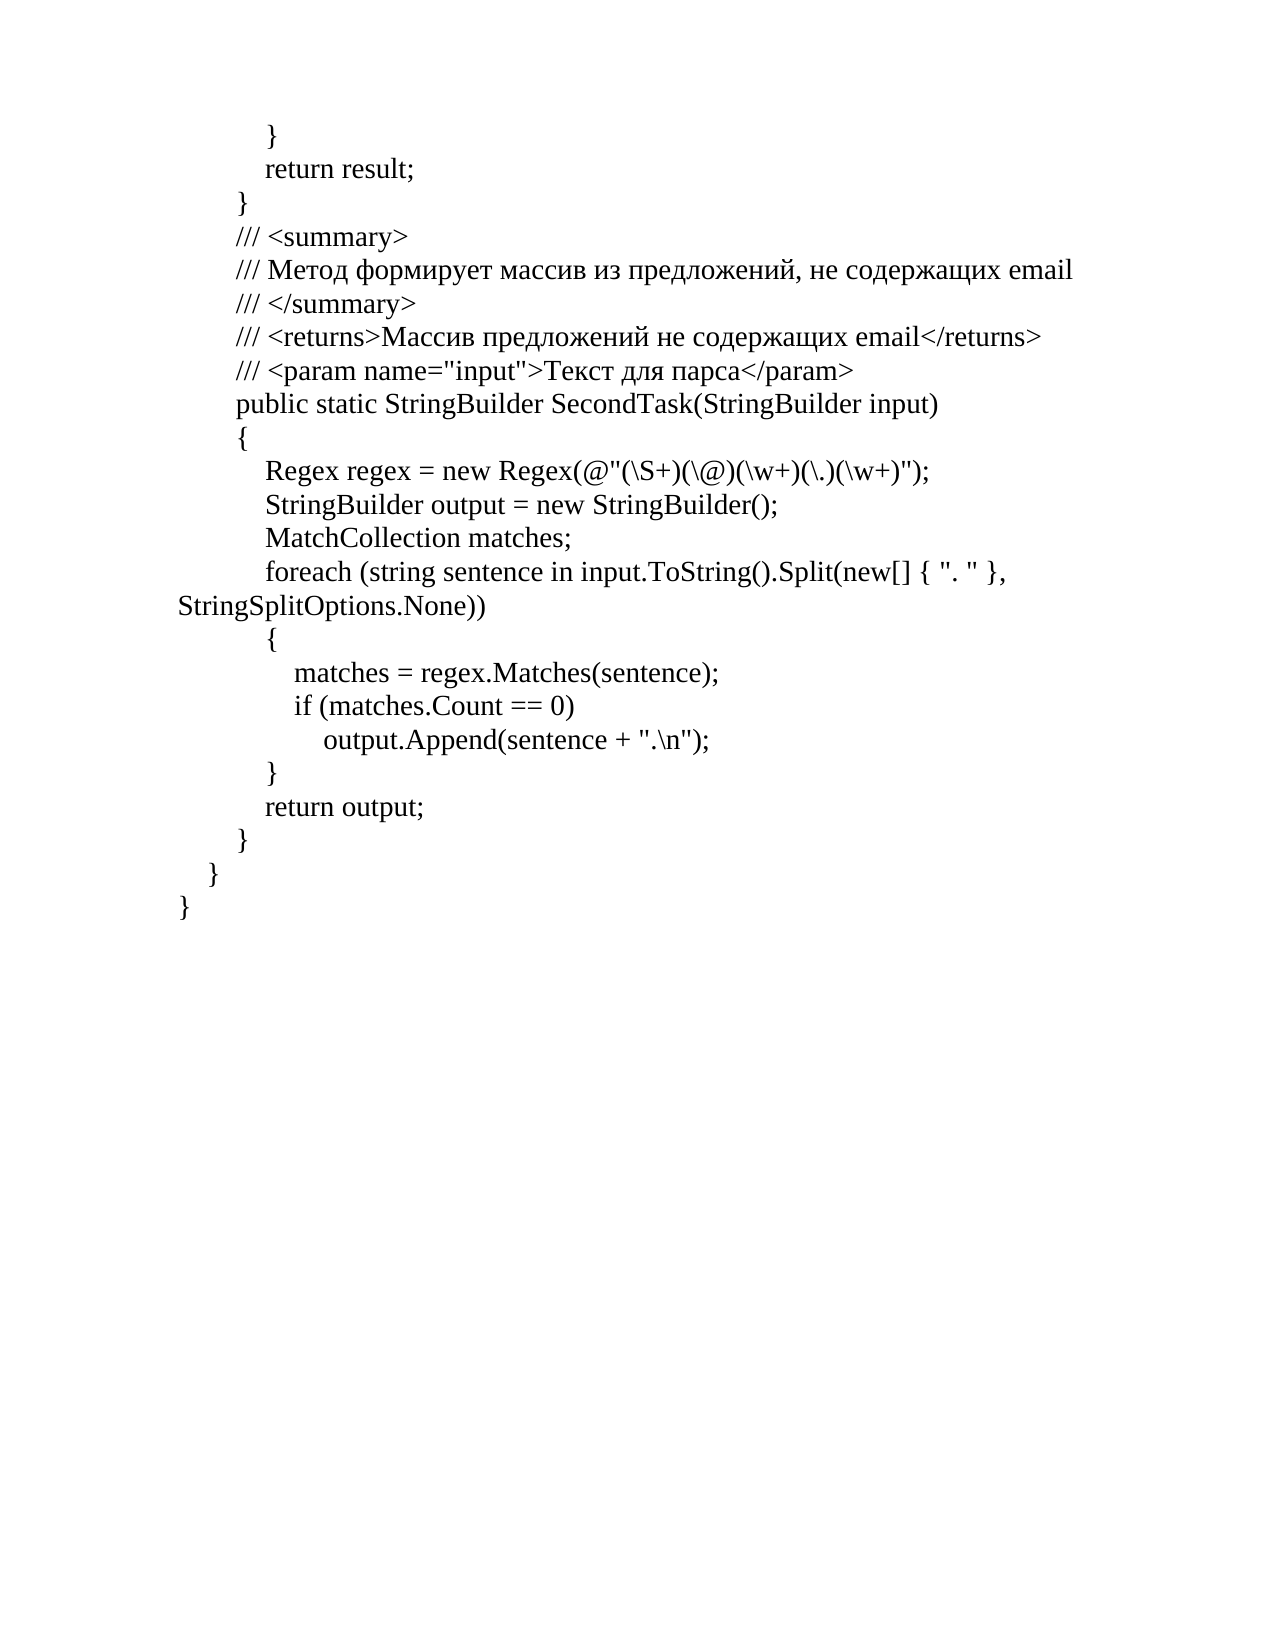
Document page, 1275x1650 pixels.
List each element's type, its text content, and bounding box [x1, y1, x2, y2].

text /// <param name="input">Текст для парса</param> [177, 353, 1216, 386]
text /// <returns>Массив предложений не содержащих email</returns> [177, 319, 1216, 353]
text { [177, 420, 1216, 453]
text { [177, 621, 1216, 655]
text } [177, 822, 1216, 856]
text } [177, 118, 1216, 152]
text } [177, 889, 1216, 923]
text public static StringBuilder SecondTask(StringBuilder input) [177, 386, 1216, 420]
text if (matches.Count == 0) [177, 688, 1216, 722]
text Regex regex = new Regex(@"(\S+)(\@)(\w+)(\.)(\w+)"); [177, 453, 1216, 487]
text StringBuilder output = new StringBuilder(); [177, 487, 1216, 521]
text matches = regex.Matches(sentence); [177, 655, 1216, 688]
text MatchCollection matches; [177, 521, 1216, 554]
text return result; [177, 152, 1216, 185]
text return output; [177, 789, 1216, 822]
text /// Метод формирует массив из предложений, не содержащих email [177, 252, 1216, 286]
text } [177, 755, 1216, 789]
text } [177, 185, 1216, 219]
text /// <summary> [177, 219, 1216, 252]
text output.Append(sentence + ".\n"); [177, 722, 1216, 755]
text foreach (string sentence in input.ToString().Split(new[] { ". " }, StringSplitOptions.None)) [177, 554, 1216, 621]
text } [177, 856, 1216, 889]
text /// </summary> [177, 286, 1216, 319]
